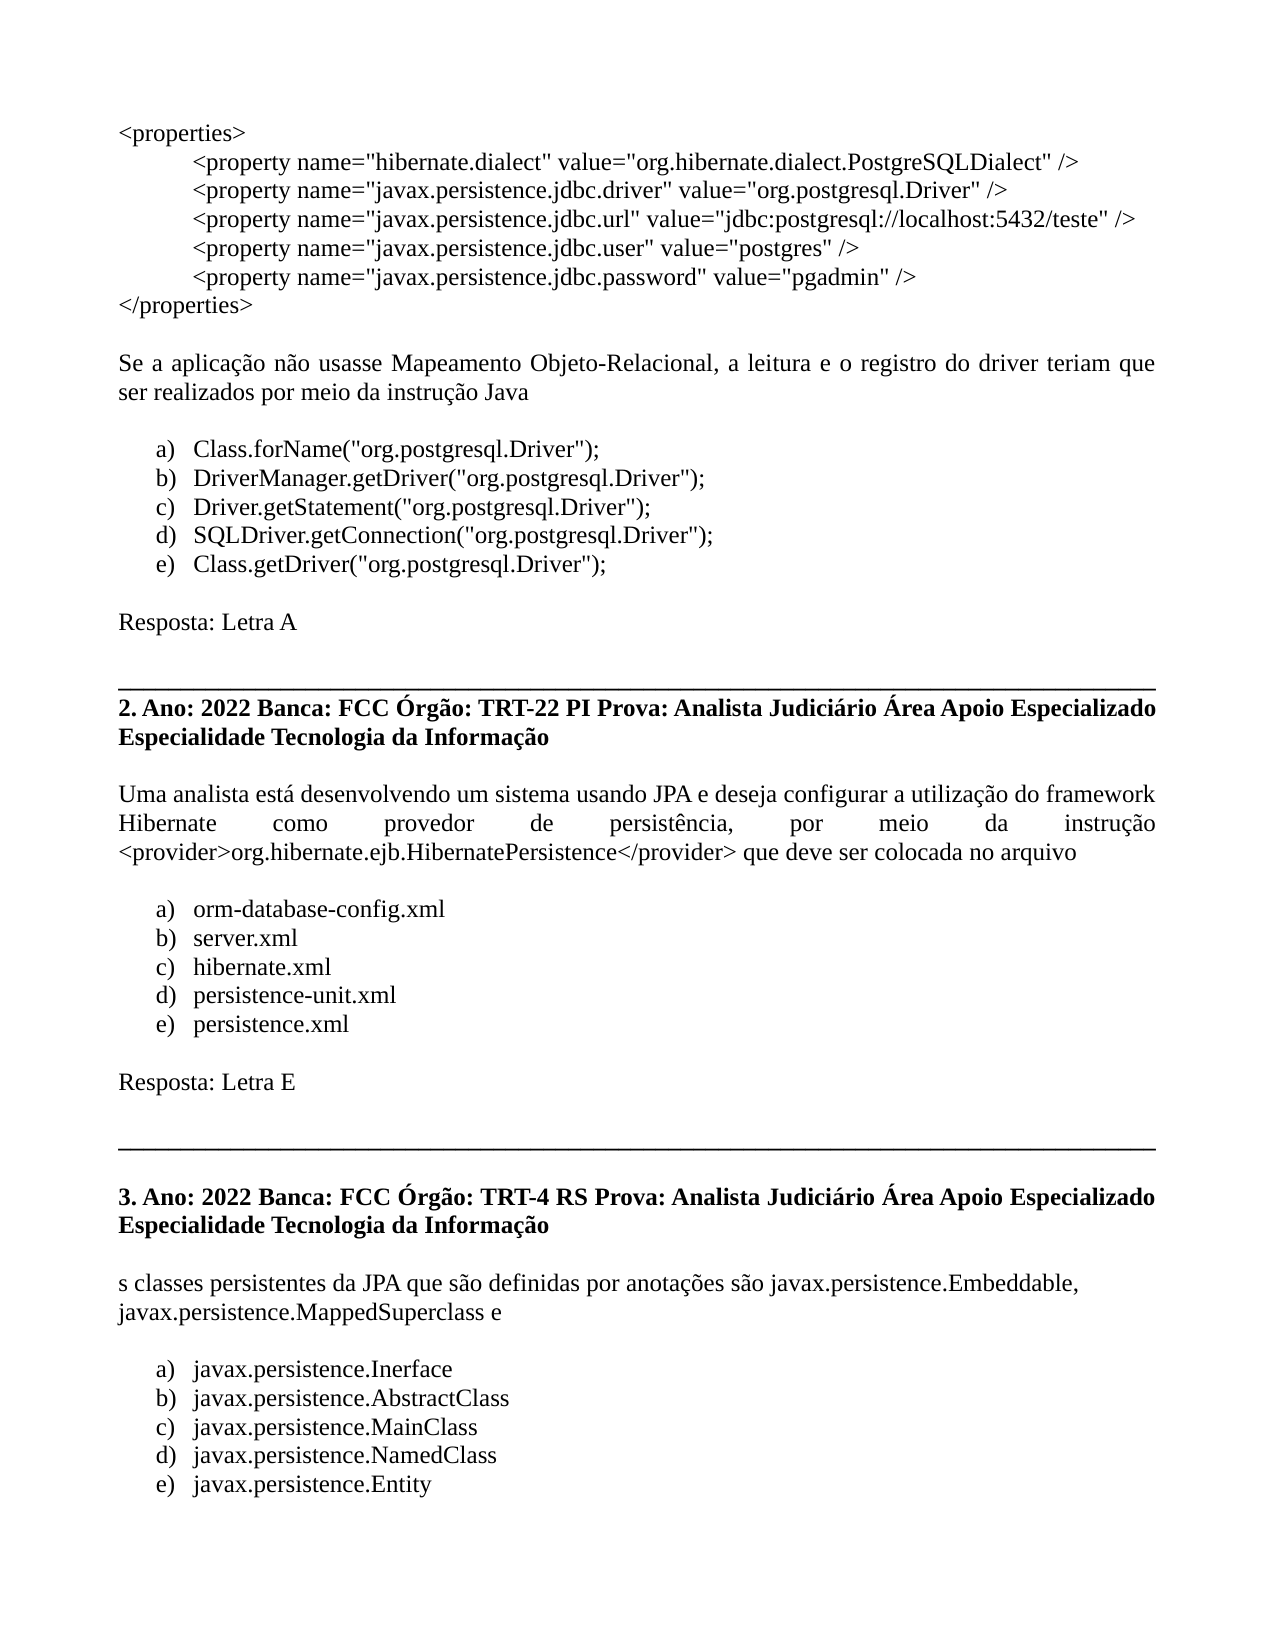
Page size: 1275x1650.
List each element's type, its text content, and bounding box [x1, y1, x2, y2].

list Class.forName("org.postgresql.Driver"); [156, 434, 1157, 463]
text ___________________________________________________________________________________ [118, 1124, 1157, 1153]
text <property name="javax.persistence.jdbc.password" value="pgadmin" /> [118, 262, 1157, 291]
text Resposta: Letra A [118, 607, 1157, 636]
text 3. Ano: 2022 Banca: FCC Órgão: TRT-4 RS Prova: Analista Judiciário Área Apoio Especializado Especialidade Tecnologia da Informação [118, 1182, 1157, 1239]
text </properties> [118, 291, 1157, 319]
text 2. Ano: 2022 Banca: FCC Órgão: TRT-22 PI Prova: Analista Judiciário Área Apoio Especializado Especialidade Tecnologia da Informação [118, 693, 1157, 751]
text ___________________________________________________________________________________ [118, 664, 1157, 693]
text Se a aplicação não usasse Mapeamento Objeto-Relacional, a leitura e o registro do driver teriam que ser realizados por meio da instrução Java [118, 348, 1157, 406]
list javax.persistence.Inerface [156, 1354, 1157, 1383]
list Driver.getStatement("org.postgresql.Driver"); [156, 492, 1157, 521]
list javax.persistence.MainClass [156, 1412, 1157, 1441]
list DriverManager.getDriver("org.postgresql.Driver"); [156, 463, 1157, 492]
text <properties> [118, 118, 1157, 147]
text javax.persistence.MappedSuperclass e [118, 1297, 1157, 1326]
text s classes persistentes da JPA que são definidas por anotações são javax.persistence.Embeddable, [118, 1268, 1157, 1297]
list server.xml [156, 923, 1157, 952]
list Class.getDriver("org.postgresql.Driver"); [156, 549, 1157, 578]
text <property name="hibernate.dialect" value="org.hibernate.dialect.PostgreSQLDialect" /> [118, 147, 1157, 176]
text <property name="javax.persistence.jdbc.url" value="jdbc:postgresql://localhost:5432/teste" /> [118, 204, 1157, 233]
list javax.persistence.NamedClass [156, 1441, 1157, 1469]
list persistence.xml [156, 1009, 1157, 1038]
list hibernate.xml [156, 952, 1157, 981]
text <property name="javax.persistence.jdbc.driver" value="org.postgresql.Driver" /> [118, 176, 1157, 204]
list orm-database-config.xml [156, 894, 1157, 923]
list javax.persistence.AbstractClass [156, 1383, 1157, 1412]
text Uma analista está desenvolvendo um sistema usando JPA e deseja configurar a utilização do framework Hibernate como provedor de persistência, por meio da instrução <provider>org.hibernate.ejb.HibernatePersistence</provider> que deve ser colocada no arquivo [118, 779, 1157, 866]
text <property name="javax.persistence.jdbc.user" value="postgres" /> [118, 233, 1157, 262]
list javax.persistence.Entity [156, 1469, 1157, 1498]
list SQLDriver.getConnection("org.postgresql.Driver"); [156, 521, 1157, 549]
text Resposta: Letra E [118, 1067, 1157, 1096]
list persistence-unit.xml [156, 981, 1157, 1009]
